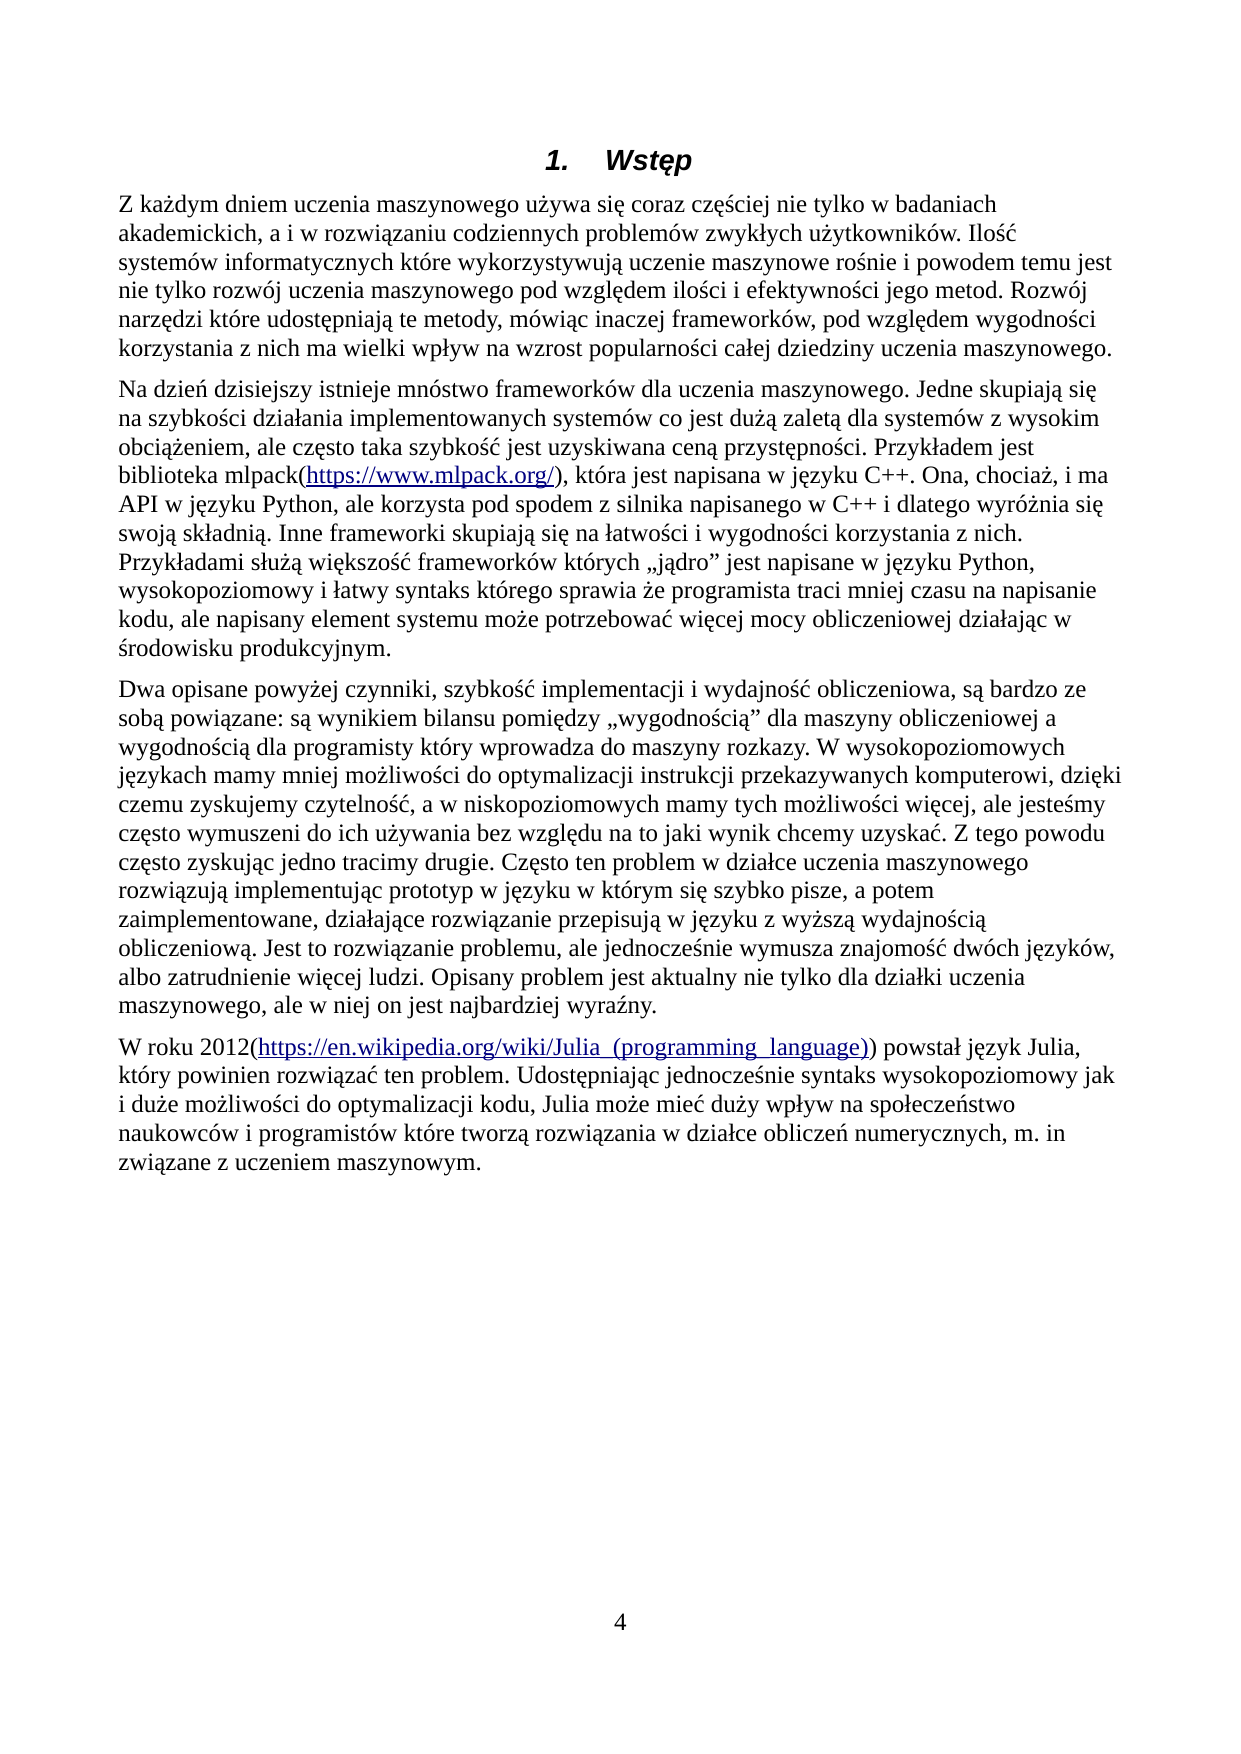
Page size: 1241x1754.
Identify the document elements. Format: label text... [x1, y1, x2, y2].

text Z każdym dniem uczenia maszynowego używa się coraz częściej nie tylko w badaniach akademickich, a i w rozwiązaniu codziennych problemów zwykłych użytkowników. Ilość systemów informatycznych które wykorzystywują uczenie maszynowe rośnie i powodem temu jest nie tylko rozwój uczenia maszynowego pod względem ilości i efektywności jego metod. Rozwój narzędzi które udostępniają te metody, mówiąc inaczej frameworków, pod względem wygodności korzystania z nich ma wielki wpływ na wzrost popularności całej dziedziny uczenia maszynowego. [118, 189, 1122, 362]
subtitle Wstęp [118, 143, 1122, 177]
text Na dzień dzisiejszy istnieje mnóstwo frameworków dla uczenia maszynowego. Jedne skupiają się na szybkości działania implementowanych systemów co jest dużą zaletą dla systemów z wysokim obciążeniem, ale często taka szybkość jest uzyskiwana ceną przystępności. Przykładem jest biblioteka mlpack(https://www.mlpack.org/), która jest napisana w języku C++. Ona, chociaż, i ma API w języku Python, ale korzysta pod spodem z silnika napisanego w C++ i dlatego wyróżnia się swoją składnią. Inne frameworki skupiają się na łatwości i wygodności korzystania z nich. Przykładami służą większość frameworków których „jądro” jest napisane w języku Python, wysokopoziomowy i łatwy syntaks którego sprawia że programista traci mniej czasu na napisanie kodu, ale napisany element systemu może potrzebować więcej mocy obliczeniowej działając w środowisku produkcyjnym. [118, 374, 1122, 662]
text Dwa opisane powyżej czynniki, szybkość implementacji i wydajność obliczeniowa, są bardzo ze sobą powiązane: są wynikiem bilansu pomiędzy „wygodnością” dla maszyny obliczeniowej a wygodnością dla programisty który wprowadza do maszyny rozkazy. W wysokopoziomowych językach mamy mniej możliwości do optymalizacji instrukcji przekazywanych komputerowi, dzięki czemu zyskujemy czytelność, a w niskopoziomowych mamy tych możliwości więcej, ale jesteśmy często wymuszeni do ich używania bez względu na to jaki wynik chcemy uzyskać. Z tego powodu często zyskując jedno tracimy drugie. Często ten problem w działce uczenia maszynowego rozwiązują implementując prototyp w języku w którym się szybko pisze, a potem zaimplementowane, działające rozwiązanie przepisują w języku z wyższą wydajnością obliczeniową. Jest to rozwiązanie problemu, ale jednocześnie wymusza znajomość dwóch języków, albo zatrudnienie więcej ludzi. Opisany problem jest aktualny nie tylko dla działki uczenia maszynowego, ale w niej on jest najbardziej wyraźny. [118, 674, 1122, 1019]
text W roku 2012(https://en.wikipedia.org/wiki/Julia_(programming_language)) powstał język Julia, który powinien rozwiązać ten problem. Udostępniając jednocześnie syntaks wysokopoziomowy jak i duże możliwości do optymalizacji kodu, Julia może mieć duży wpływ na społeczeństwo naukowców i programistów które tworzą rozwiązania w działce obliczeń numerycznych, m. in związane z uczeniem maszynowym. [118, 1032, 1122, 1175]
